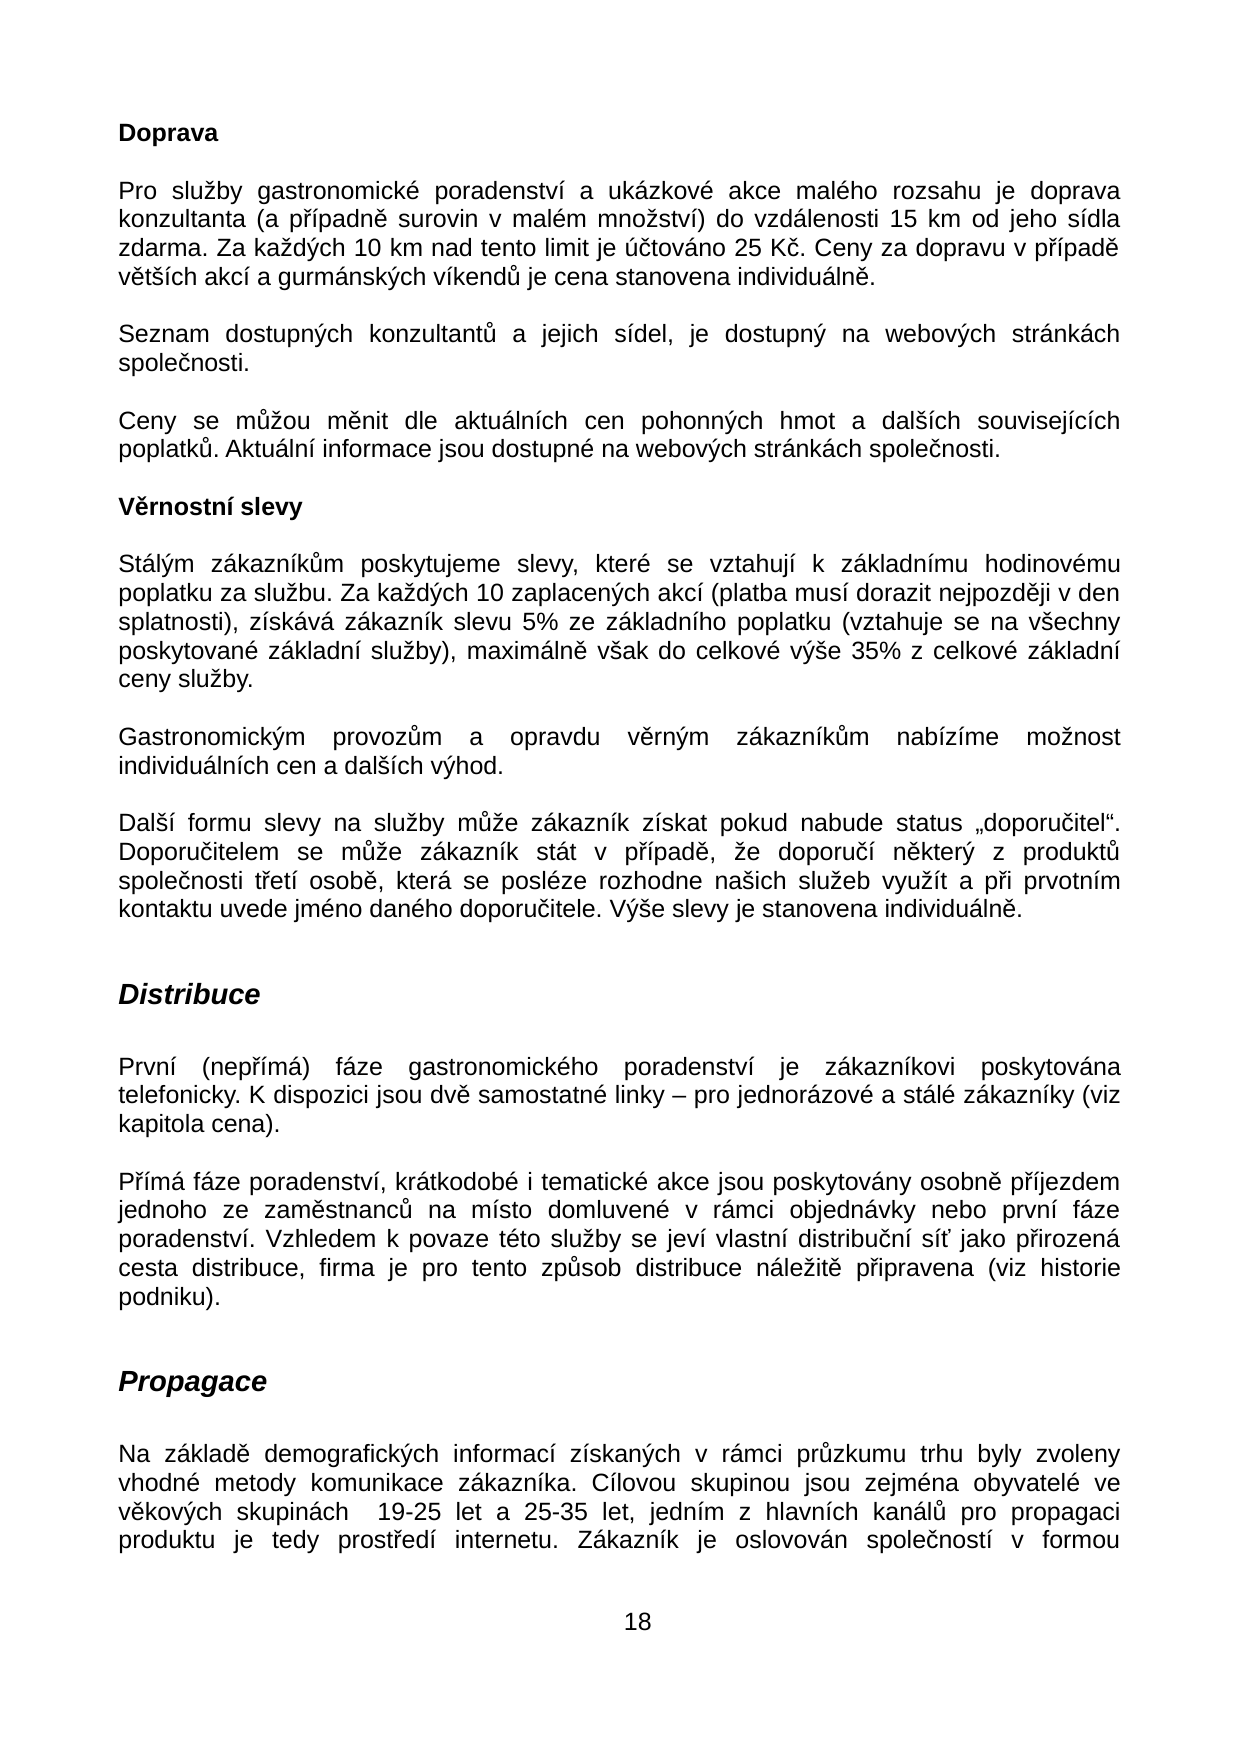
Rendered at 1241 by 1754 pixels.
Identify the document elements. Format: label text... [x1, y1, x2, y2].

text Věrnostní slevy [118, 492, 1122, 521]
subtitle Distribuce [118, 977, 1122, 1010]
text Seznam dostupných konzultantů a jejich sídel, je dostupný na webových stránkách společnosti. [118, 319, 1122, 377]
text Další formu slevy na služby může zákazník získat pokud nabude status „doporučitel“. Doporučitelem se může zákazník stát v případě, že doporučí některý z produktů společnosti třetí osobě, která se posléze rozhodne našich služeb využít a při prvotním kontaktu uvede jméno daného doporučitele. Výše slevy je stanovena individuálně. [118, 808, 1122, 923]
text Na základě demografických informací získaných v rámci průzkumu trhu byly zvoleny vhodné metody komunikace zákazníka. Cílovou skupinou jsou zejména obyvatelé ve věkových skupinách 19-25 let a 25-35 let, jedním z hlavních kanálů pro propagaci produktu je tedy prostředí internetu. Zákazník je oslovován společností v formou [118, 1439, 1122, 1554]
subtitle Propagace [118, 1364, 1122, 1398]
text První (nepřímá) fáze gastronomického poradenství je zákazníkovi poskytována telefonicky. K dispozici jsou dvě samostatné linky – pro jednorázové a stálé zákazníky (viz kapitola cena). [118, 1052, 1122, 1138]
text Ceny se můžou měnit dle aktuálních cen pohonných hmot a dalších souvisejících poplatků. Aktuální informace jsou dostupné na webových stránkách společnosti. [118, 406, 1122, 463]
text Stálým zákazníkům poskytujeme slevy, které se vztahují k základnímu hodinovému poplatku za službu. Za každých 10 zaplacených akcí (platba musí dorazit nejpozději v den splatnosti), získává zákazník slevu 5% ze základního poplatku (vztahuje se na všechny poskytované základní služby), maximálně však do celkové výše 35% z celkové základní ceny služby. [118, 549, 1122, 693]
text Gastronomickým provozům a opravdu věrným zákazníkům nabízíme možnost individuálních cen a dalších výhod. [118, 722, 1122, 779]
text Doprava [118, 118, 1122, 147]
text Přímá fáze poradenství, krátkodobé i tematické akce jsou poskytovány osobně příjezdem jednoho ze zaměstnanců na místo domluvené v rámci objednávky nebo první fáze poradenství. Vzhledem k povaze této služby se jeví vlastní distribuční síť jako přirozená cesta distribuce, firma je pro tento způsob distribuce náležitě připravena (viz historie podniku). [118, 1167, 1122, 1310]
text Pro služby gastronomické poradenství a ukázkové akce malého rozsahu je doprava konzultanta (a případně surovin v malém množství) do vzdálenosti 15 km od jeho sídla zdarma. Za každých 10 km nad tento limit je účtováno 25 Kč. Ceny za dopravu v případě větších akcí a gurmánských víkendů je cena stanovena individuálně. [118, 176, 1122, 291]
